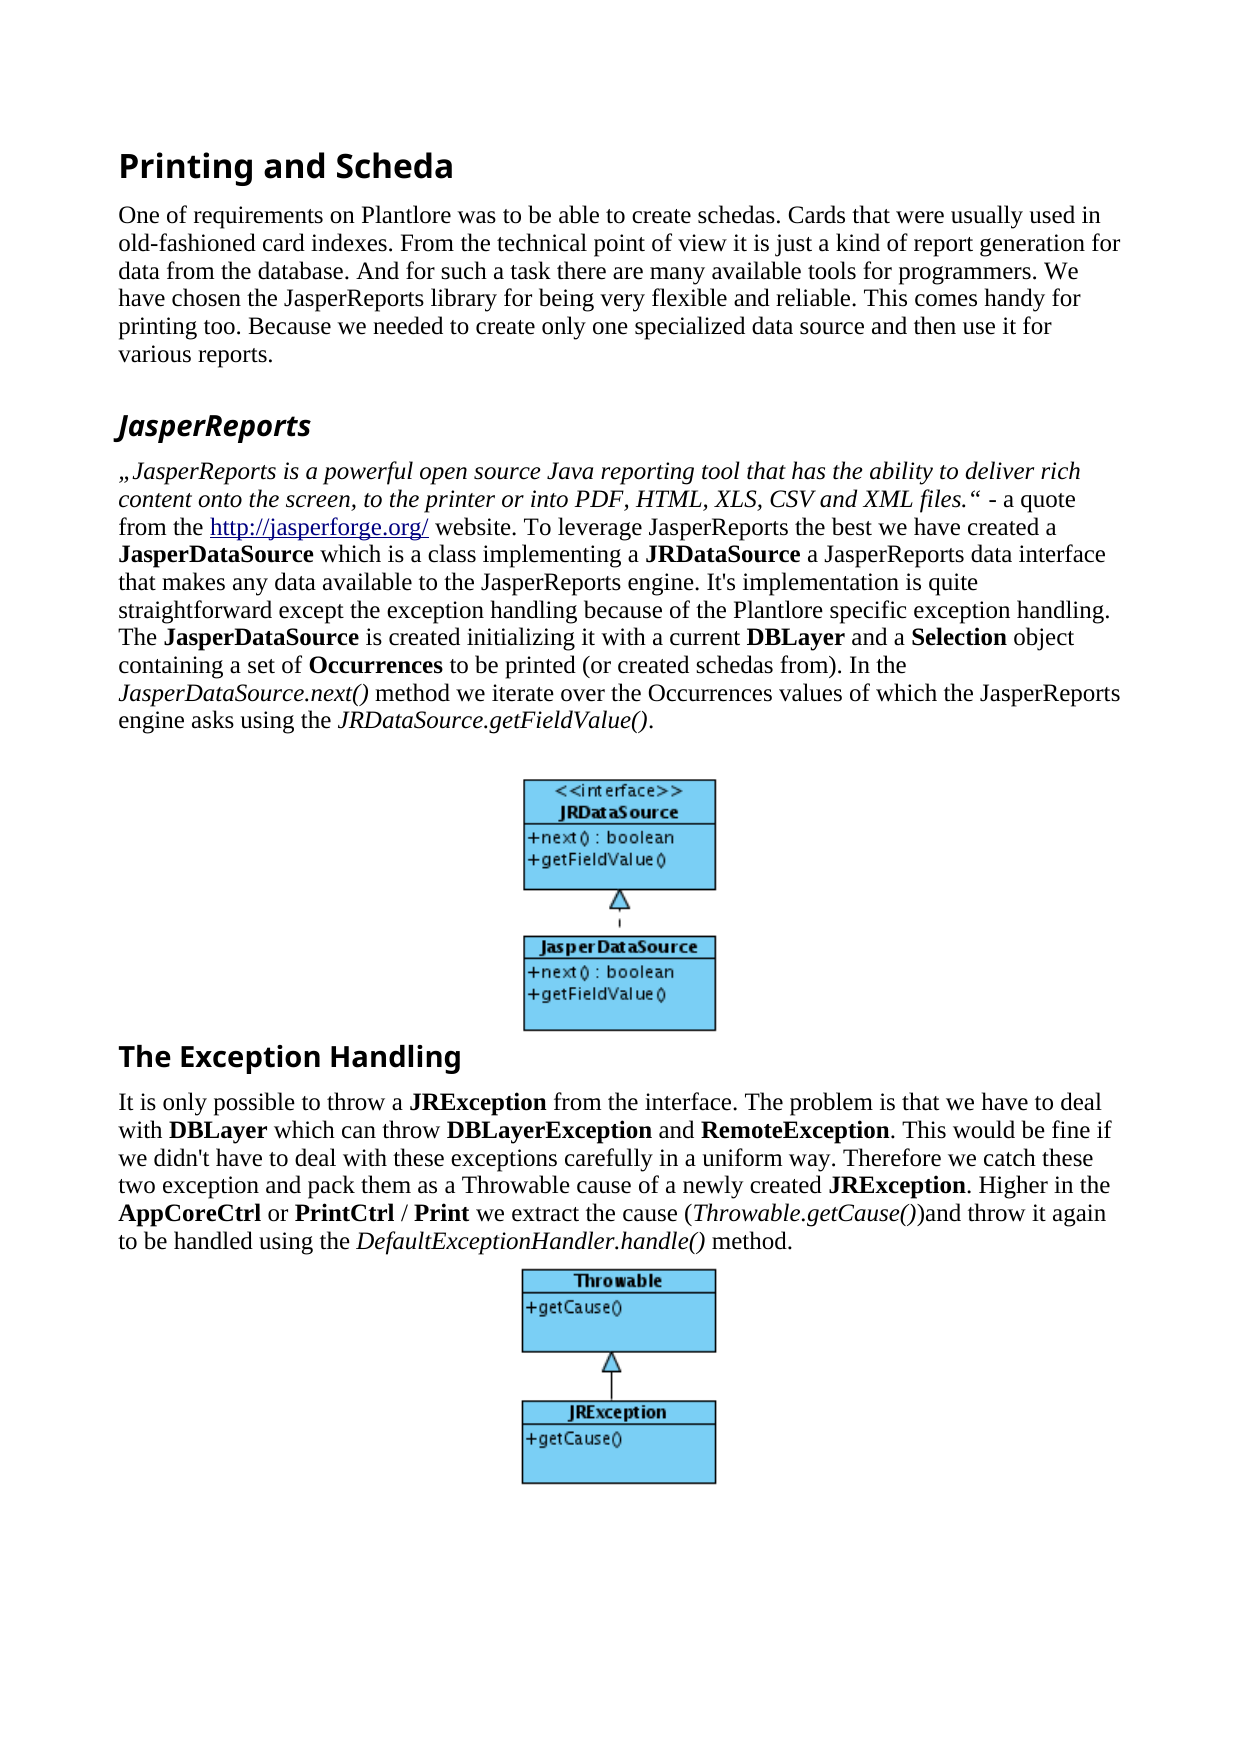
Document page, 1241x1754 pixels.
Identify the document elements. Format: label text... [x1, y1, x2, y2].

picture [519, 1267, 721, 1486]
text It is only possible to throw a JRException from the interface. The problem is that we have to deal with DBLayer which can throw DBLayerException and RemoteException. This would be fine if we didn't have to deal with these exceptions carefully in a uniform way. Therefore we catch these two exception and pack them as a Throwable cause of a newly created JRException. Higher in the AppCoreCtrl or PrintCtrl / Print we extract the cause (Throwable.getCause())and throw it again to be handled using the DefaultExceptionHandler.handle() method. [118, 1088, 1122, 1254]
picture [522, 778, 718, 1036]
subtitle Printing and Scheda [118, 143, 1122, 189]
text „JasperReports is a powerful open source Java reporting tool that has the ability to deliver rich content onto the screen, to the printer or into PDF, HTML, XLS, CSV and XML files.“ - a quote from the http://jasperforge.org/ website. To leverage JasperReports the best we have created a JasperDataSource which is a class implementing a JRDataSource a JasperReports data interface that makes any data available to the JasperReports engine. It's implementation is quite straightforward except the exception handling because of the Plantlore specific exception handling. The JasperDataSource is created initializing it with a current DBLayer and a Selection object containing a set of Occurrences to be printed (or created schedas from). In the JasperDataSource.next() method we iterate over the Occurrences values of which the JasperReports engine asks using the JRDataSource.getFieldValue(). [118, 457, 1122, 734]
subtitle JasperReports [118, 405, 1122, 445]
subtitle The Exception Handling [118, 812, 1122, 1076]
text One of requirements on Plantlore was to be able to create schedas. Cards that were usually used in old-fashioned card indexes. From the technical point of view it is just a kind of report generation for data from the database. And for such a task there are many available tools for programmers. We have chosen the JasperReports library for being very flexible and reliable. This comes handy for printing too. Because we needed to create only one specialized data source and then use it for various reports. [118, 201, 1122, 368]
